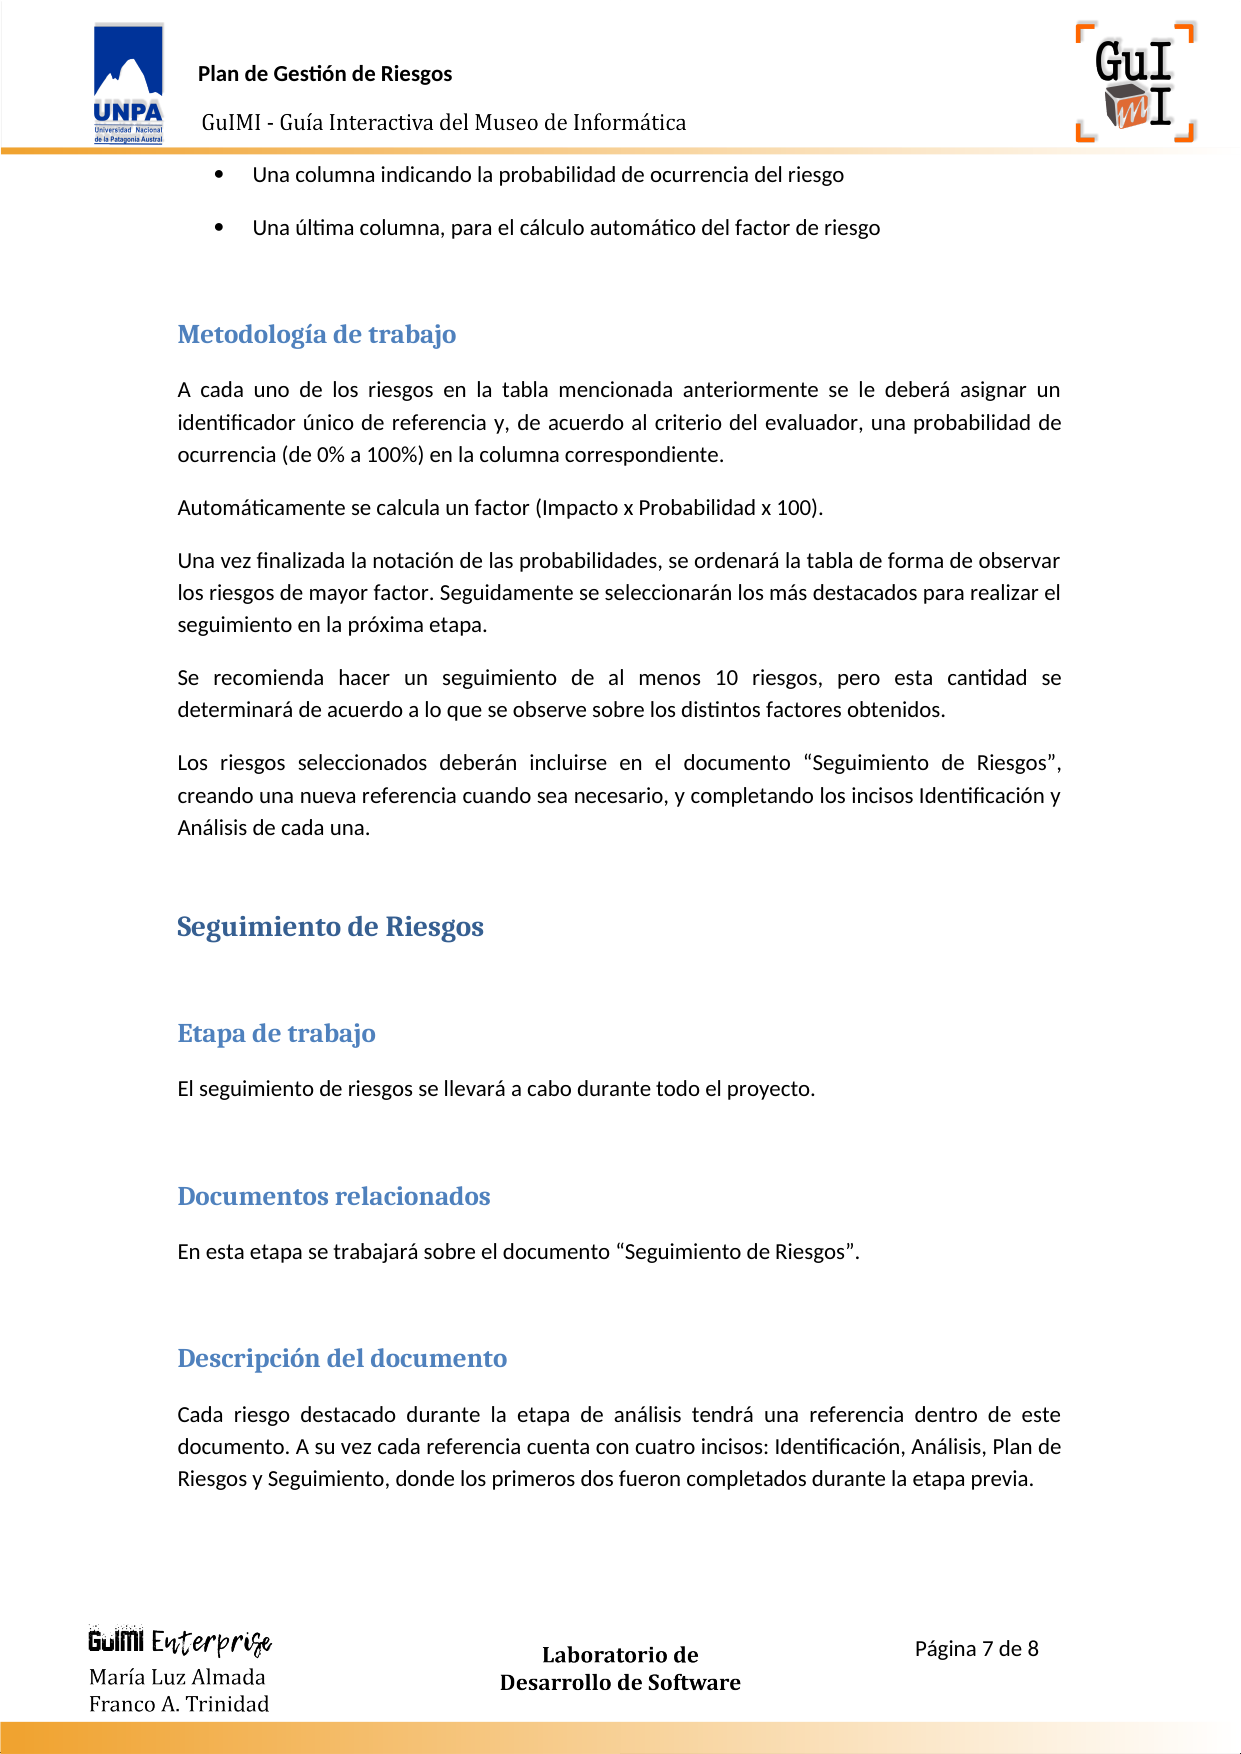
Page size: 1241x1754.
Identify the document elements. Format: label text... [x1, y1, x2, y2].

text Cada riesgo destacado durante la etapa de análisis tendrá una referencia dentro de este documento. A su vez cada referencia cuenta con cuatro incisos: Identificación, Análisis, Plan de Riesgos y Seguimiento, donde los primeros dos fueron completados durante la etapa previa. [177, 1400, 1063, 1492]
text Automáticamente se calcula un factor (Impacto x Probabilidad x 100). [177, 493, 1063, 521]
text A cada uno de los riesgos en la tabla mencionada anteriormente se le deberá asignar un identificador único de referencia y, de acuerdo al criterio del evaluador, una probabilidad de ocurrencia (de 0% a 100%) en la columna correspondiente. [177, 376, 1063, 468]
list Una columna indicando la probabilidad de ocurrencia del riesgo [215, 160, 1063, 188]
subtitle Metodología de trabajo [177, 319, 1063, 350]
subtitle Seguimiento de Riesgos [177, 911, 1063, 944]
subtitle Descripción del documento [177, 1343, 1063, 1374]
subtitle Documentos relacionados [177, 1181, 1063, 1212]
text Los riesgos seleccionados deberán incluirse en el documento “Seguimiento de Riesgos”, creando una nueva referencia cuando sea necesario, y completando los incisos Identificación y Análisis de cada una. [177, 748, 1063, 841]
text Una vez finalizada la notación de las probabilidades, se ordenará la tabla de forma de observar los riesgos de mayor factor. Seguidamente se seleccionarán los más destacados para realizar el seguimiento en la próxima etapa. [177, 546, 1063, 638]
text El seguimiento de riesgos se llevará a cabo durante todo el proyecto. [177, 1074, 1063, 1103]
text En esta etapa se trabajará sobre el documento “Seguimiento de Riesgos”. [177, 1237, 1063, 1265]
text Se recomienda hacer un seguimiento de al menos 10 riesgos, pero esta cantidad se determinará de acuerdo a lo que se observe sobre los distintos factores obtenidos. [177, 663, 1063, 723]
picture [0, 1613, 1241, 1754]
subtitle Etapa de trabajo [177, 1018, 1063, 1049]
picture [0, 0, 1241, 155]
list Una última columna, para el cálculo automático del factor de riesgo [215, 213, 1063, 241]
